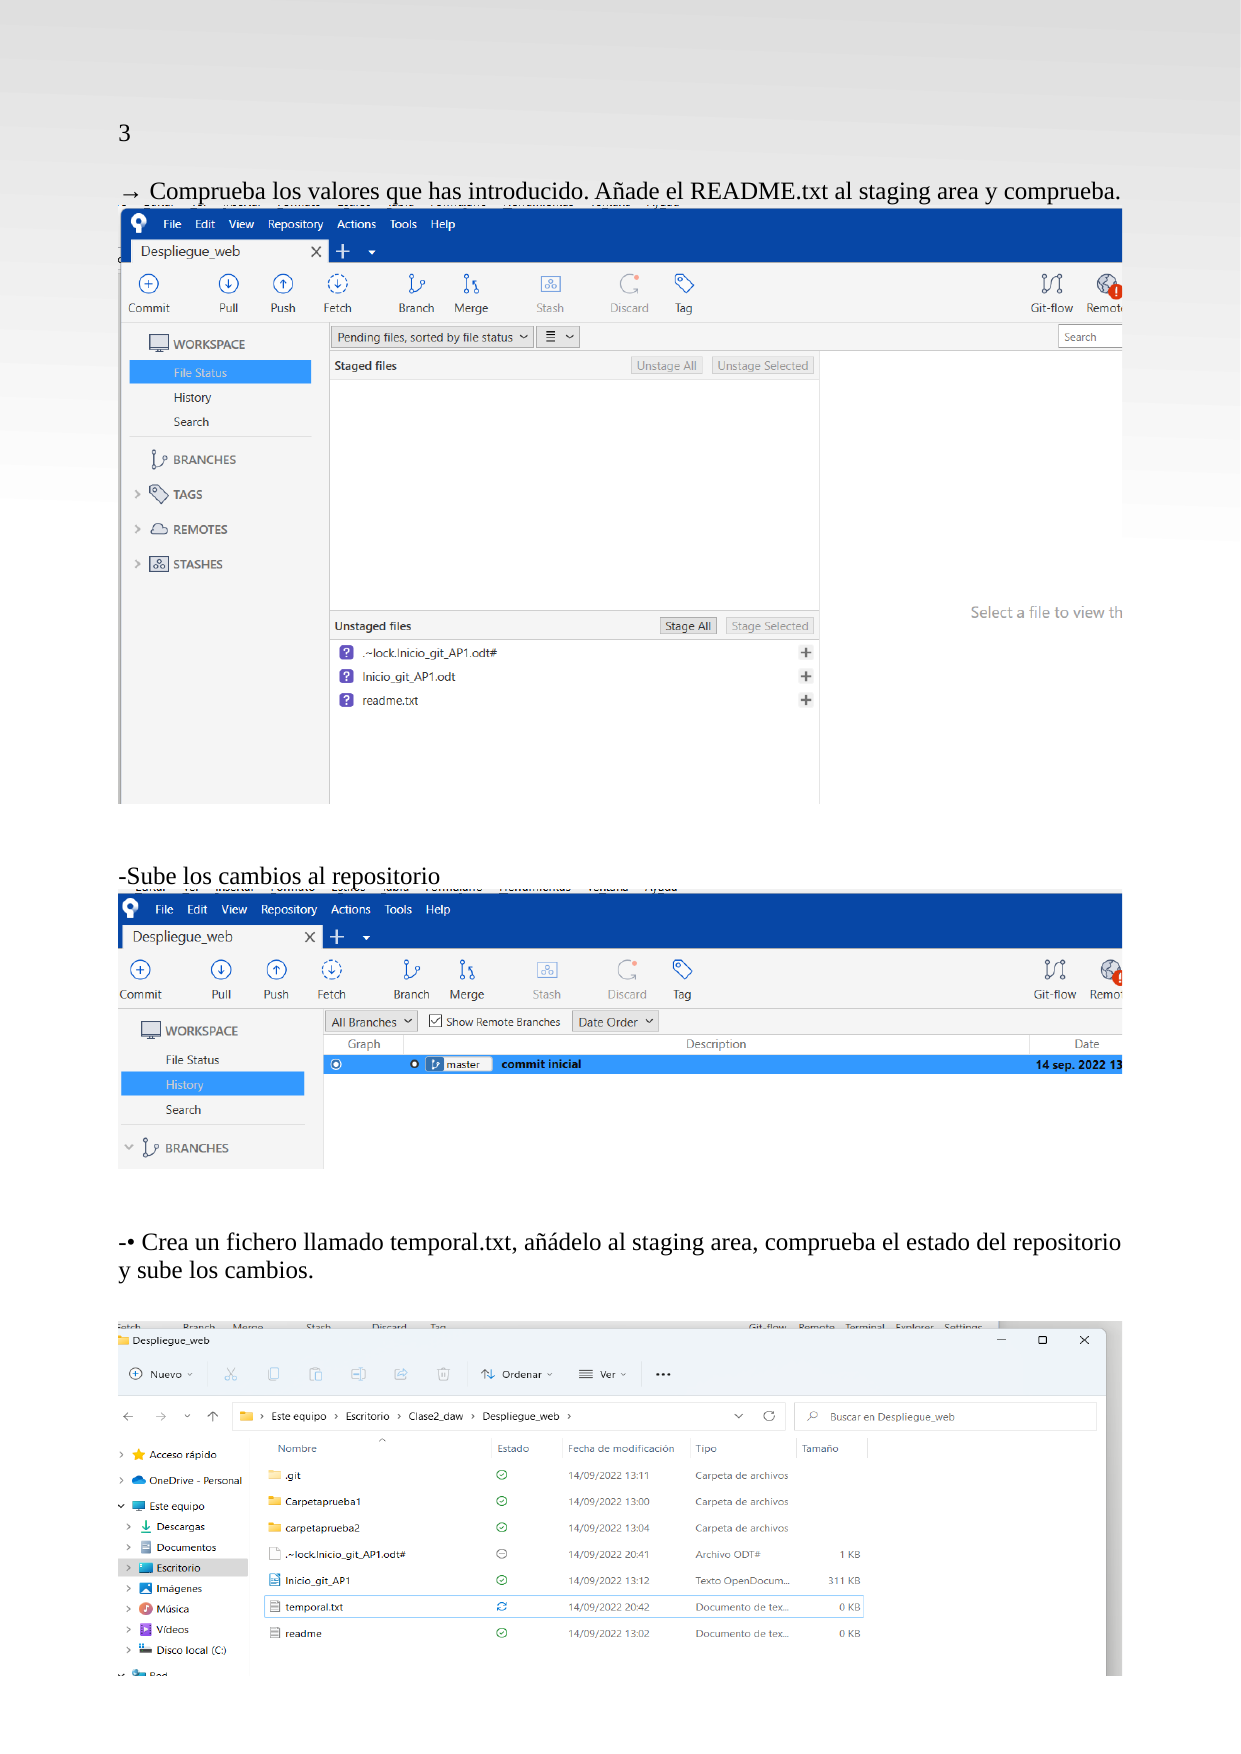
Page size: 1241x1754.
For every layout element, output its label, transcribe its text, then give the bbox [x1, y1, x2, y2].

picture [118, 889, 1123, 1169]
text → Comprueba los valores que has introducido. Añade el README.txt al staging area y comprueba. [118, 176, 1122, 205]
text -Sube los cambios al repositorio [118, 861, 1122, 889]
text -• Crea un fichero llamado temporal.txt, añádelo al staging area, comprueba el estado del repositorio y sube los cambios. [118, 1227, 1122, 1284]
picture [118, 205, 1123, 804]
picture [118, 1321, 1123, 1676]
